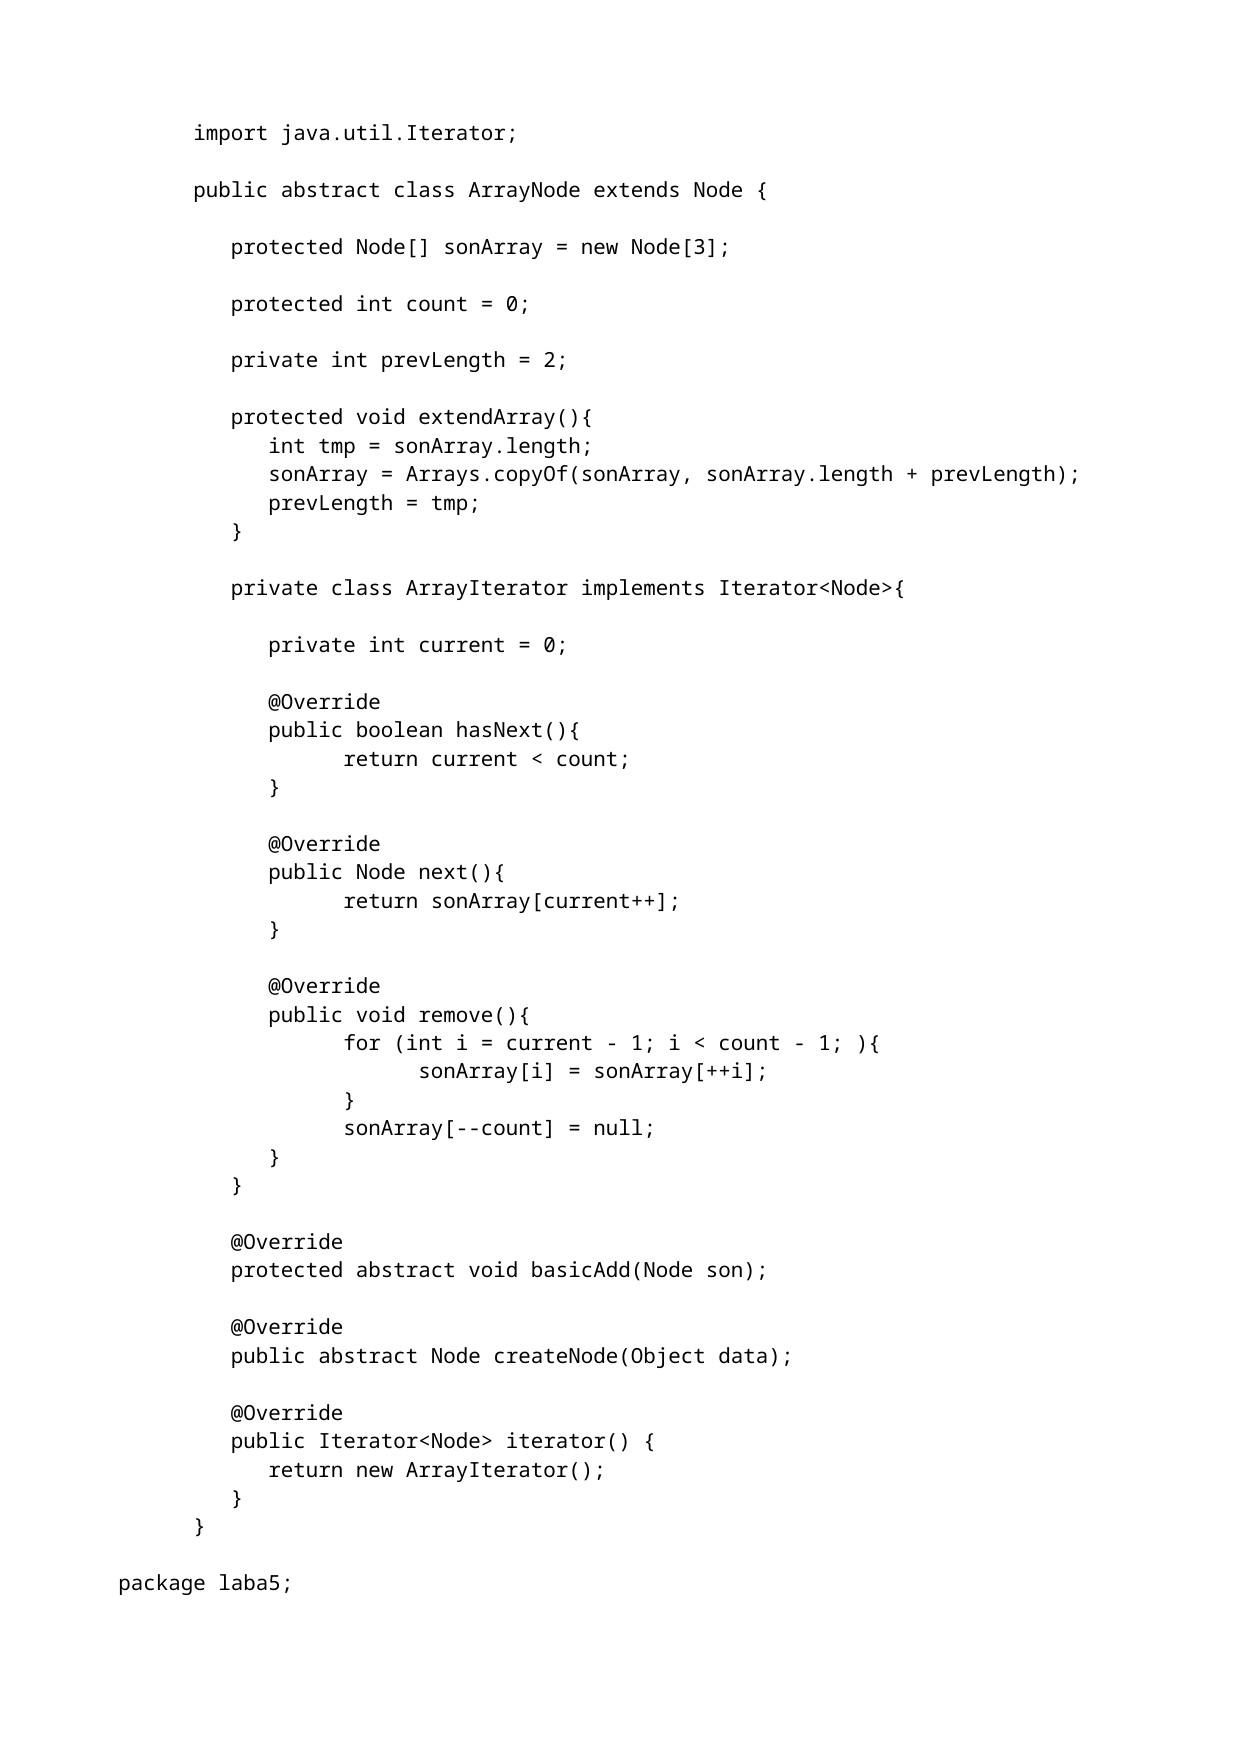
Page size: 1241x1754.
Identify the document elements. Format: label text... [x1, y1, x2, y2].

text } [118, 1142, 1122, 1170]
text @Override [118, 829, 1122, 857]
text public Iterator<Node> iterator() { [118, 1426, 1122, 1455]
text sonArray[--count] = null; [118, 1113, 1122, 1142]
text import java.util.Iterator; [118, 118, 1122, 147]
text } [118, 772, 1122, 801]
text public boolean hasNext(){ [118, 715, 1122, 744]
text @Override [118, 971, 1122, 1000]
text int tmp = sonArray.length; [118, 431, 1122, 459]
text } [118, 1483, 1122, 1512]
text public abstract Node createNode(Object data); [118, 1341, 1122, 1369]
text public Node next(){ [118, 857, 1122, 886]
text sonArray = Arrays.copyOf(sonArray, sonArray.length + prevLength); [118, 459, 1122, 488]
text } [118, 516, 1122, 545]
text @Override [118, 1398, 1122, 1426]
text protected Node[] sonArray = new Node[3]; [118, 232, 1122, 260]
text public abstract class ArrayNode extends Node { [118, 175, 1122, 203]
text protected abstract void basicAdd(Node son); [118, 1256, 1122, 1284]
text return new ArrayIterator(); [118, 1455, 1122, 1483]
text @Override [118, 1312, 1122, 1341]
text public void remove(){ [118, 1000, 1122, 1028]
text return current < count; [118, 744, 1122, 772]
text protected void extendArray(){ [118, 402, 1122, 431]
text sonArray[i] = sonArray[++i]; [118, 1057, 1122, 1085]
text protected int count = 0; [118, 289, 1122, 317]
text return sonArray[current++]; [118, 886, 1122, 914]
text prevLength = tmp; [118, 488, 1122, 516]
text for (int i = current - 1; i < count - 1; ){ [118, 1028, 1122, 1057]
text @Override [118, 687, 1122, 715]
text private int prevLength = 2; [118, 346, 1122, 374]
text } [118, 1512, 1122, 1540]
text private class ArrayIterator implements Iterator<Node>{ [118, 573, 1122, 602]
text private int current = 0; [118, 630, 1122, 658]
text } [118, 1170, 1122, 1199]
text } [118, 914, 1122, 943]
text @Override [118, 1227, 1122, 1256]
text } [118, 1085, 1122, 1113]
text package laba5; [118, 1568, 1122, 1597]
